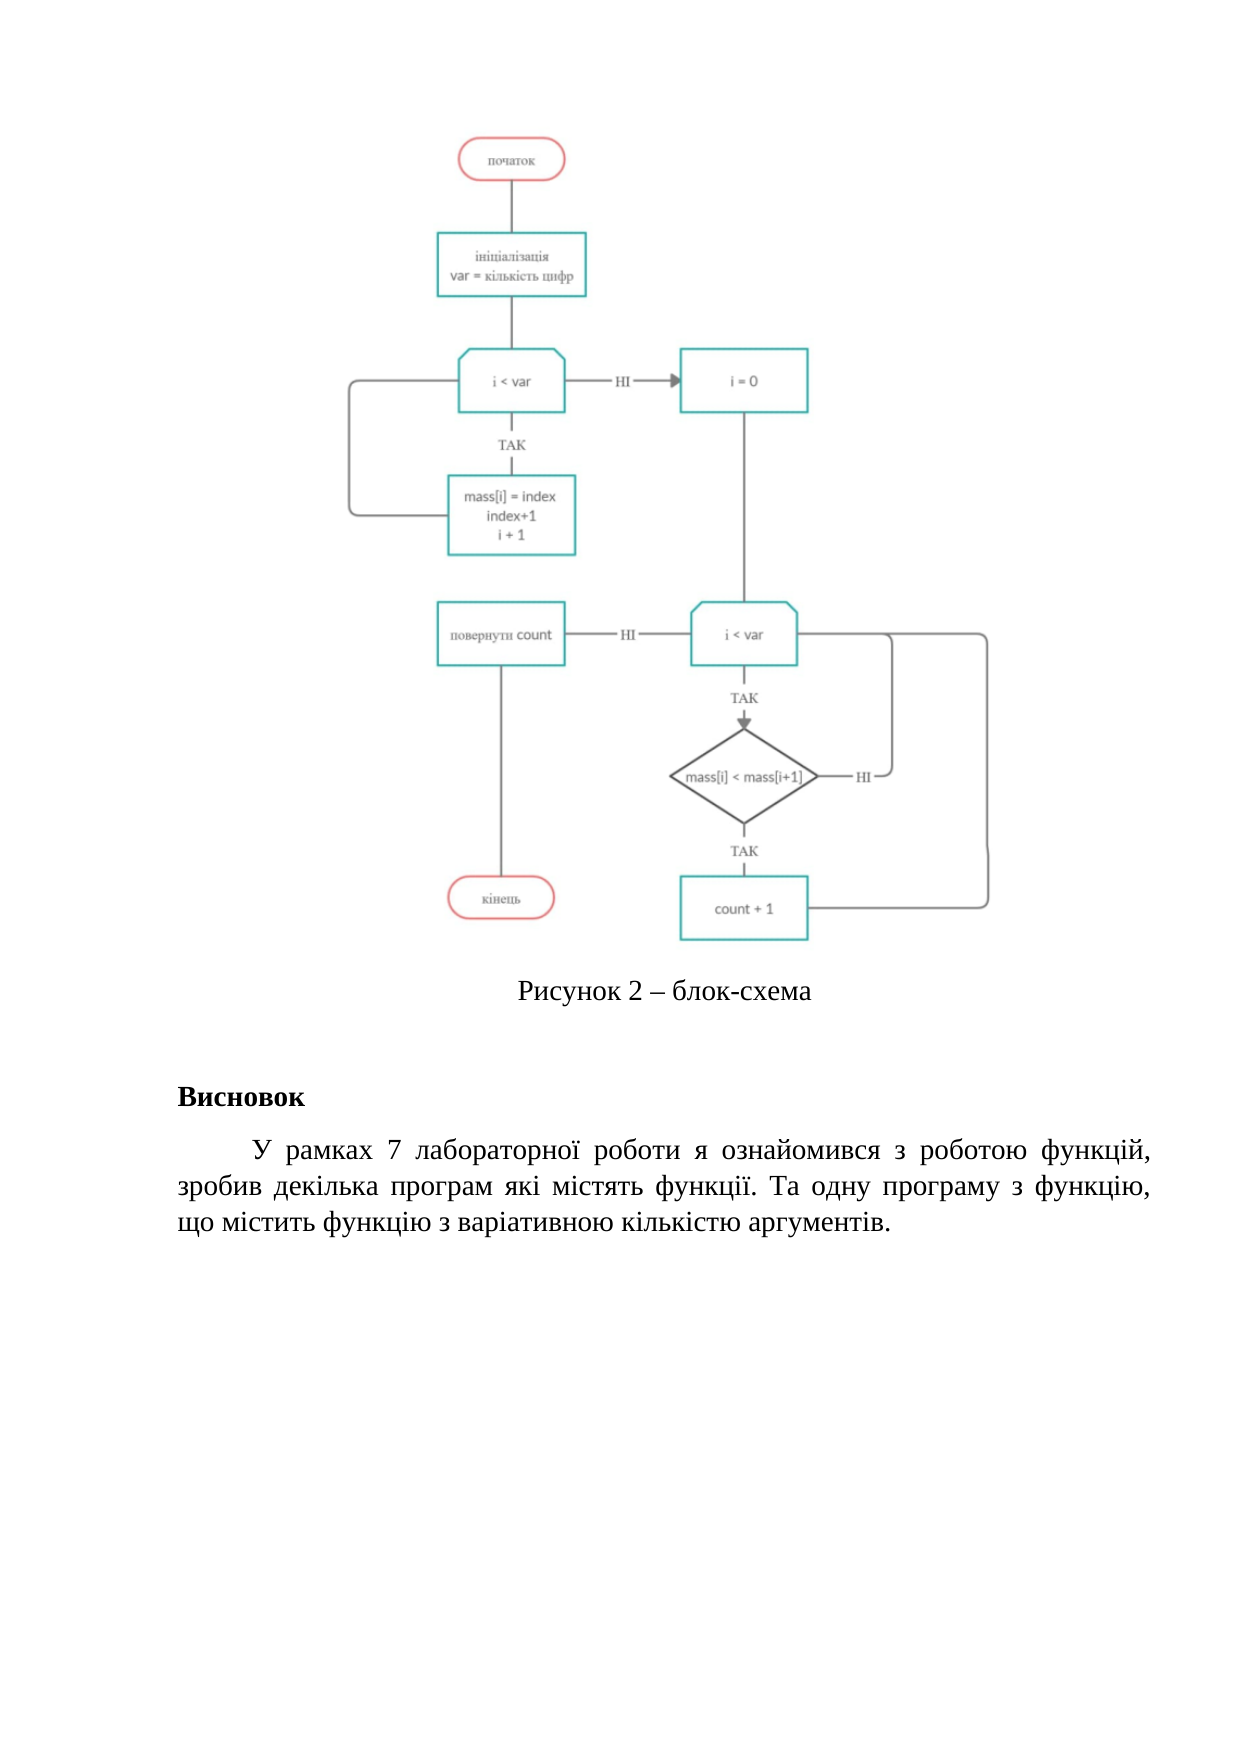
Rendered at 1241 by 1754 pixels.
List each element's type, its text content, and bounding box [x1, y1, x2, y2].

text Рисунок 2 – блок-схема [177, 973, 1152, 1007]
text Висновок [177, 1079, 1152, 1113]
text У рамках 7 лабораторної роботи я ознайомився з роботою функцій, зробив декілька програм які містять функції. Та одну програму з функцію, що містить функцію з варіативною кількістю аргументів. [177, 1132, 1152, 1238]
picture [328, 118, 1001, 955]
